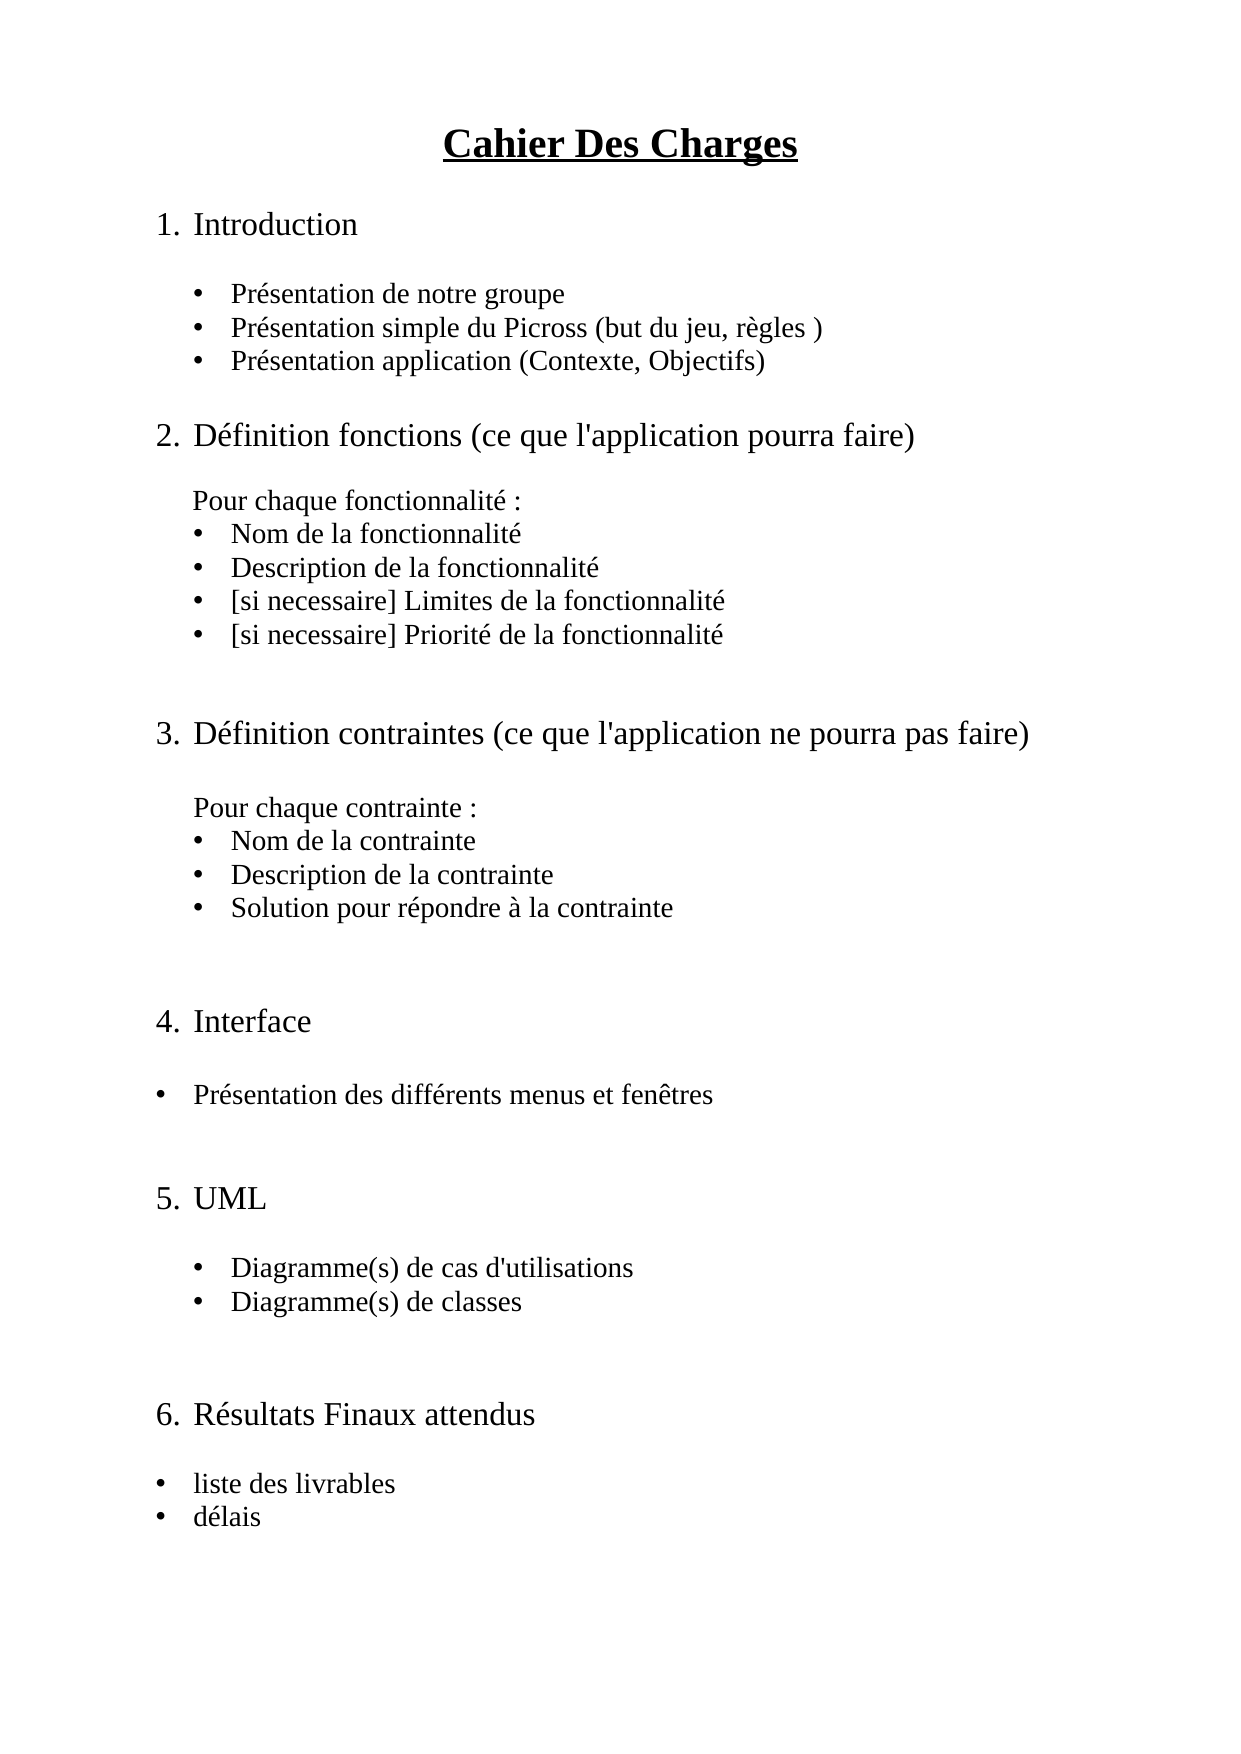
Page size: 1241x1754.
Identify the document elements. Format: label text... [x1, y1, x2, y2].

list Diagramme(s) de classes [193, 1284, 1122, 1317]
list [si necessaire] Limites de la fonctionnalité [193, 583, 1122, 617]
list Introduction [156, 204, 1122, 243]
list Présentation application (Contexte, Objectifs) [193, 343, 1122, 377]
list [si necessaire] Priorité de la fonctionnalité [193, 617, 1122, 651]
text Cahier Des Charges [118, 118, 1122, 166]
list UML [156, 1178, 1122, 1217]
list Diagramme(s) de cas d'utilisations [193, 1250, 1122, 1284]
list Interface [156, 1001, 1122, 1039]
list Nom de la fonctionnalité [193, 516, 1122, 550]
list Description de la fonctionnalité [193, 550, 1122, 583]
list Présentation simple du Picross (but du jeu, règles ) [193, 310, 1122, 343]
list Définition fonctions (ce que l'application pourra faire) [156, 416, 1122, 454]
list Présentation des différents menus et fenêtres [156, 1077, 1122, 1111]
list Pour chaque contrainte : [156, 790, 1122, 823]
list liste des livrables [156, 1466, 1122, 1499]
list Description de la contrainte [193, 857, 1122, 891]
list Résultats Finaux attendus [156, 1394, 1122, 1432]
list Nom de la contrainte [193, 823, 1122, 857]
list Présentation de notre groupe [193, 276, 1122, 310]
list Définition contraintes (ce que l'application ne pourra pas faire) [156, 713, 1122, 751]
list délais [156, 1499, 1122, 1533]
text Pour chaque fonctionnalité : [118, 483, 1122, 516]
list Solution pour répondre à la contrainte [193, 891, 1122, 924]
